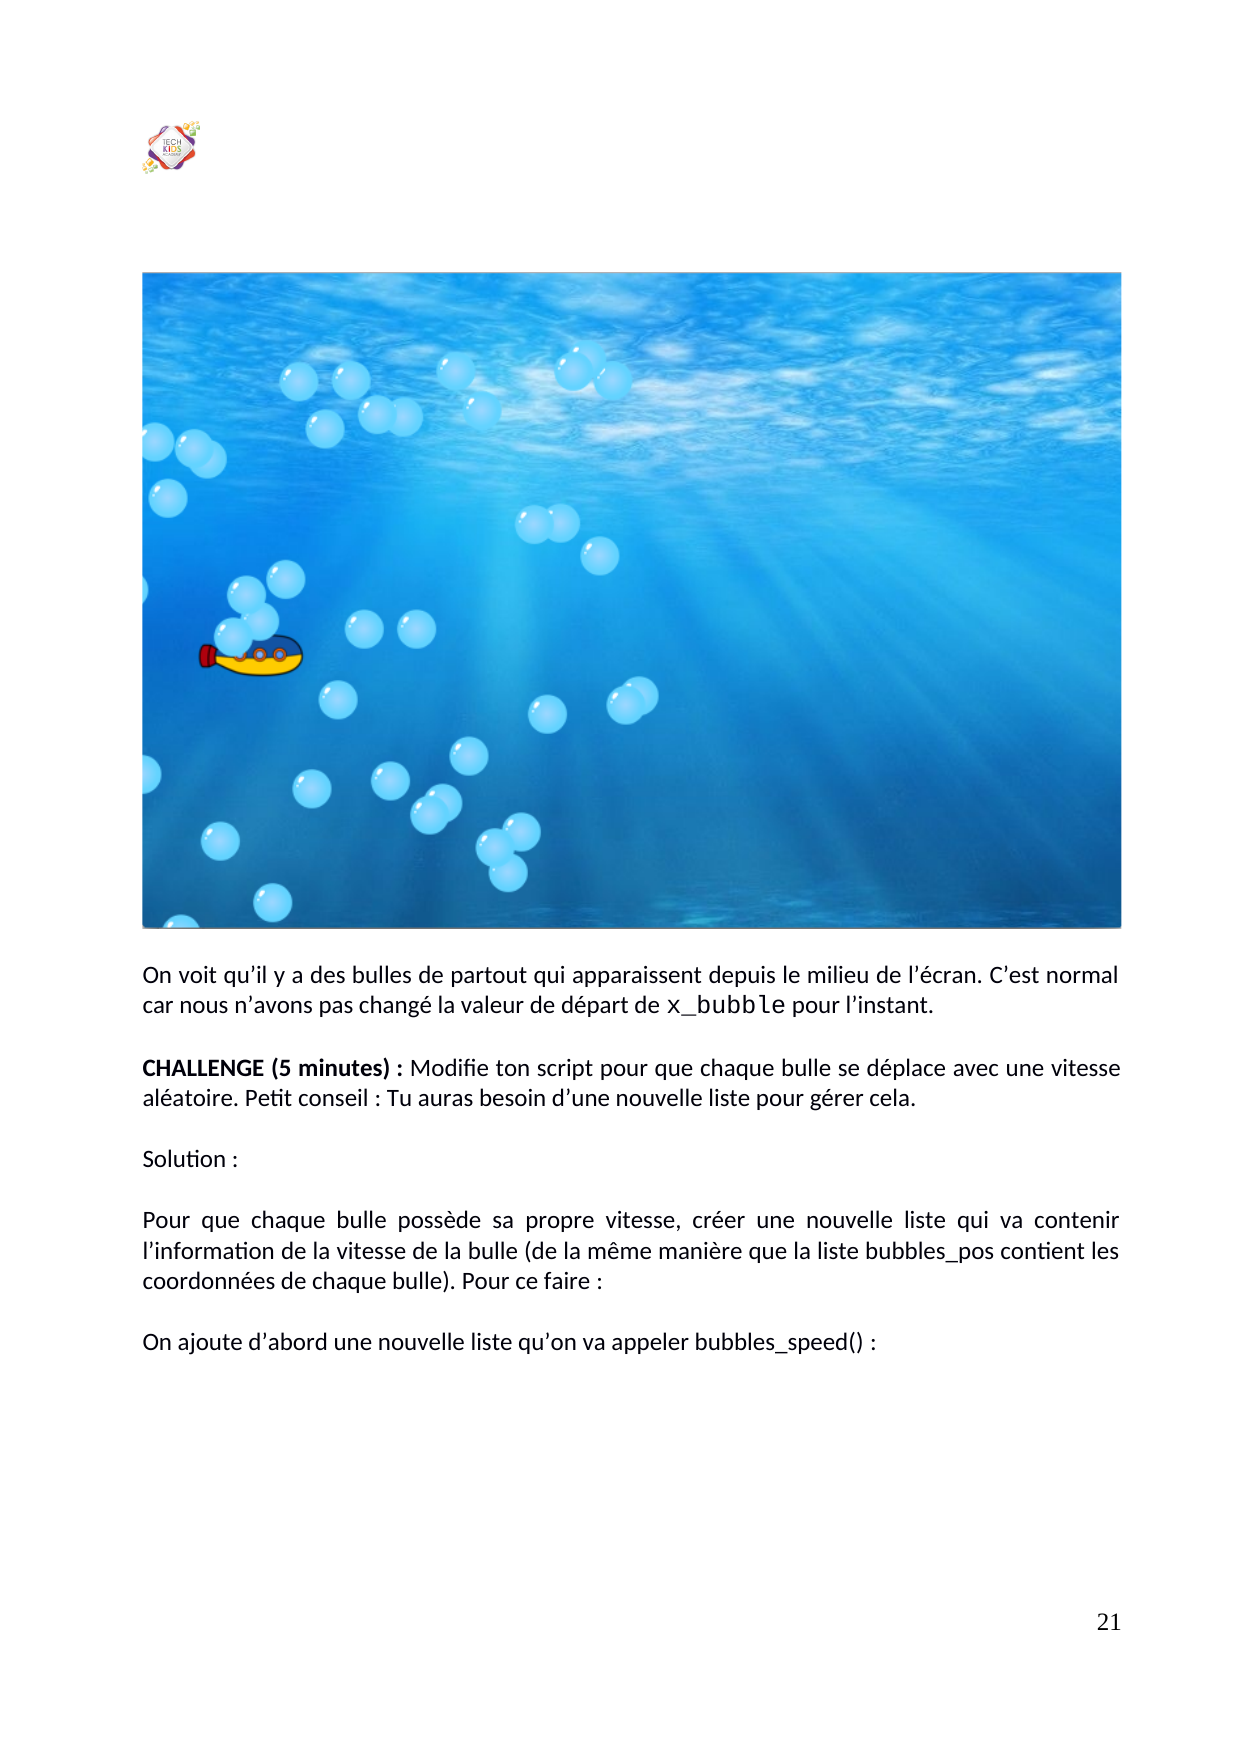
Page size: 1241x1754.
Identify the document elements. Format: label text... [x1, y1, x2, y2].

text On ajoute d’abord une nouvelle liste qu’on va appeler bubbles_speed() : [142, 1326, 1121, 1357]
text CHALLENGE (5 minutes) : Modifie ton script pour que chaque bulle se déplace avec une vitesse aléatoire. Petit conseil : Tu auras besoin d’une nouvelle liste pour gérer cela. [142, 1052, 1121, 1113]
text Solution : [142, 1143, 1121, 1174]
text On voit qu’il y a des bulles de partout qui apparaissent depuis le milieu de l’écran. C’est normal car nous n’avons pas changé la valeur de départ de x_bubble pour l’instant. [142, 959, 1121, 1021]
text Pour que chaque bulle possède sa propre vitesse, créer une nouvelle liste qui va contenir l’information de la vitesse de la bulle (de la même manière que la liste bubbles_pos contient les coordonnées de chaque bulle). Pour ce faire : [142, 1204, 1121, 1296]
picture [142, 272, 1122, 929]
picture [142, 118, 200, 176]
